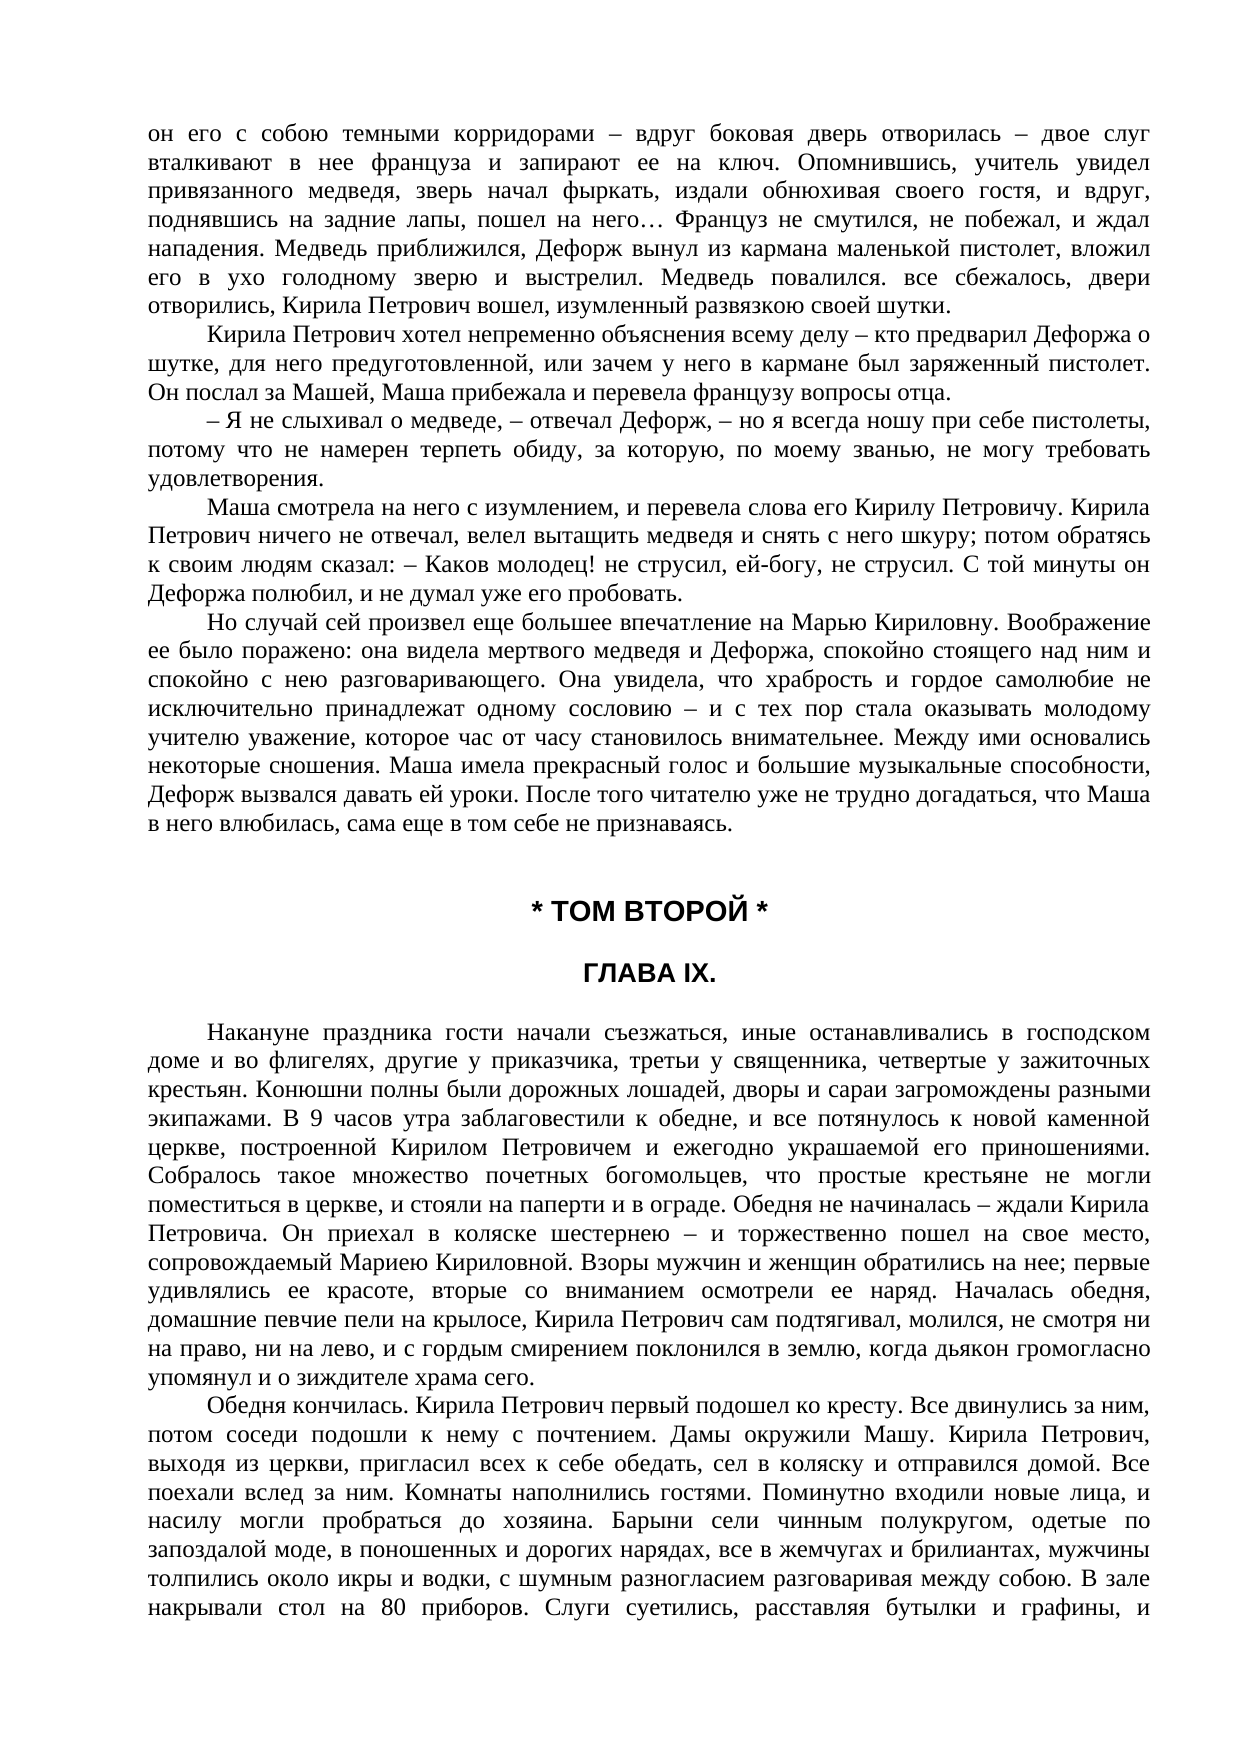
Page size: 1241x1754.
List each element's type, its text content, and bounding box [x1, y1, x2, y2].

text он его с собою темными корридорами – вдруг боковая дверь отворилась – двое слуг вталкивают в нее француза и запирают ее на ключ. Опомнившись, учитель увидел привязанного медведя, зверь начал фыркать, издали обнюхивая своего гостя, и вдруг, поднявшись на задние лапы, пошел на него… Француз не смутился, не побежал, и ждал нападения. Медведь приближился, Дефорж вынул из кармана маленькой пистолет, вложил его в ухо голодному зверю и выстрелил. Медведь повалился. все сбежалось, двери отворились, Кирила Петрович вошел, изумленный развязкою своей шутки. [148, 118, 1152, 319]
text Маша смотрела на него с изумлением, и перевела слова его Кирилу Петровичу. Кирила Петрович ничего не отвечал, велел вытащить медведя и снять с него шкуру; потом обратясь к своим людям сказал: – Каков молодец! не струсил, ей-богу, не струсил. С той минуты он Дефоржа полюбил, и не думал уже его пробовать. [148, 492, 1152, 607]
text Обедня кончилась. Кирила Петрович первый подошел ко кресту. Все двинулись за ним, потом соседи подошли к нему с почтением. Дамы окружили Машу. Кирила Петрович, выходя из церкви, пригласил всех к себе обедать, сел в коляску и отправился домой. Все поехали вслед за ним. Комнаты наполнились гостями. Поминутно входили новые лица, и насилу могли пробраться до хозяина. Барыни сели чинным полукругом, одетые по запоздалой моде, в поношенных и дорогих нарядах, все в жемчугах и брилиантах, мужчины толпились около икры и водки, с шумным разногласием разговаривая между собою. В зале накрывали стол на 80 приборов. Слуги суетились, расставляя бутылки и графины, и [148, 1390, 1152, 1620]
text Накануне праздника гости начали съезжаться, иные останавливались в господском доме и во флигелях, другие у приказчика, третьи у священника, четвертые у зажиточных крестьян. Конюшни полны были дорожных лошадей, дворы и сараи загромождены разными экипажами. В 9 часов утра заблаговестили к обедне, и все потянулось к новой каменной церкве, построенной Кирилом Петровичем и ежегодно украшаемой его приношениями. Собралось такое множество почетных богомольцев, что простые крестьяне не могли поместиться в церкве, и стояли на паперти и в ограде. Обедня не начиналась – ждали Кирила Петровича. Он приехал в коляске шестернею – и торжественно пошел на свое место, сопровождаемый Мариею Кириловной. Взоры мужчин и женщин обратились на нее; первые удивлялись ее красоте, вторые со вниманием осмотрели ее наряд. Началась обедня, домашние певчие пели на крылосе, Кирила Петрович сам подтягивал, молился, не смотря ни на право, ни на лево, и с гордым смирением поклонился в землю, когда дьякон громогласно упомянул и о зиждителе храма сего. [148, 1017, 1152, 1390]
text Кирила Петрович хотел непременно объяснения всему делу – кто предварил Дефоржа о шутке, для него предуготовленной, или зачем у него в кармане был заряженный пистолет. Он послал за Машей, Маша прибежала и перевела французу вопросы отца. [148, 319, 1152, 406]
text – Я не слыхивал о медведе, – отвечал Дефорж, – но я всегда ношу при себе пистолеты, потому что не намерен терпеть обиду, за которую, по моему званью, не могу требовать удовлетворения. [148, 406, 1152, 492]
text Но случай сей произвел еще большее впечатление на Марью Кириловну. Воображение ее было поражено: она видела мертвого медведя и Дефоржа, спокойно стоящего над ним и спокойно с нею разговаривающего. Она увидела, что храбрость и гордое самолюбие не исключительно принадлежат одному сословию – и с тех пор стала оказывать молодому учителю уважение, которое час от часу становилось внимательнее. Между ими основались некоторые сношения. Маша имела прекрасный голос и большие музыкальные способности, Дефорж вызвался давать ей уроки. После того читателю уже не трудно догадаться, что Маша в него влюбилась, сама еще в том себе не признаваясь. [148, 607, 1152, 837]
subtitle * ТОМ ВТОРОЙ * [148, 894, 1152, 928]
subtitle ГЛАВА IX. [148, 957, 1152, 988]
